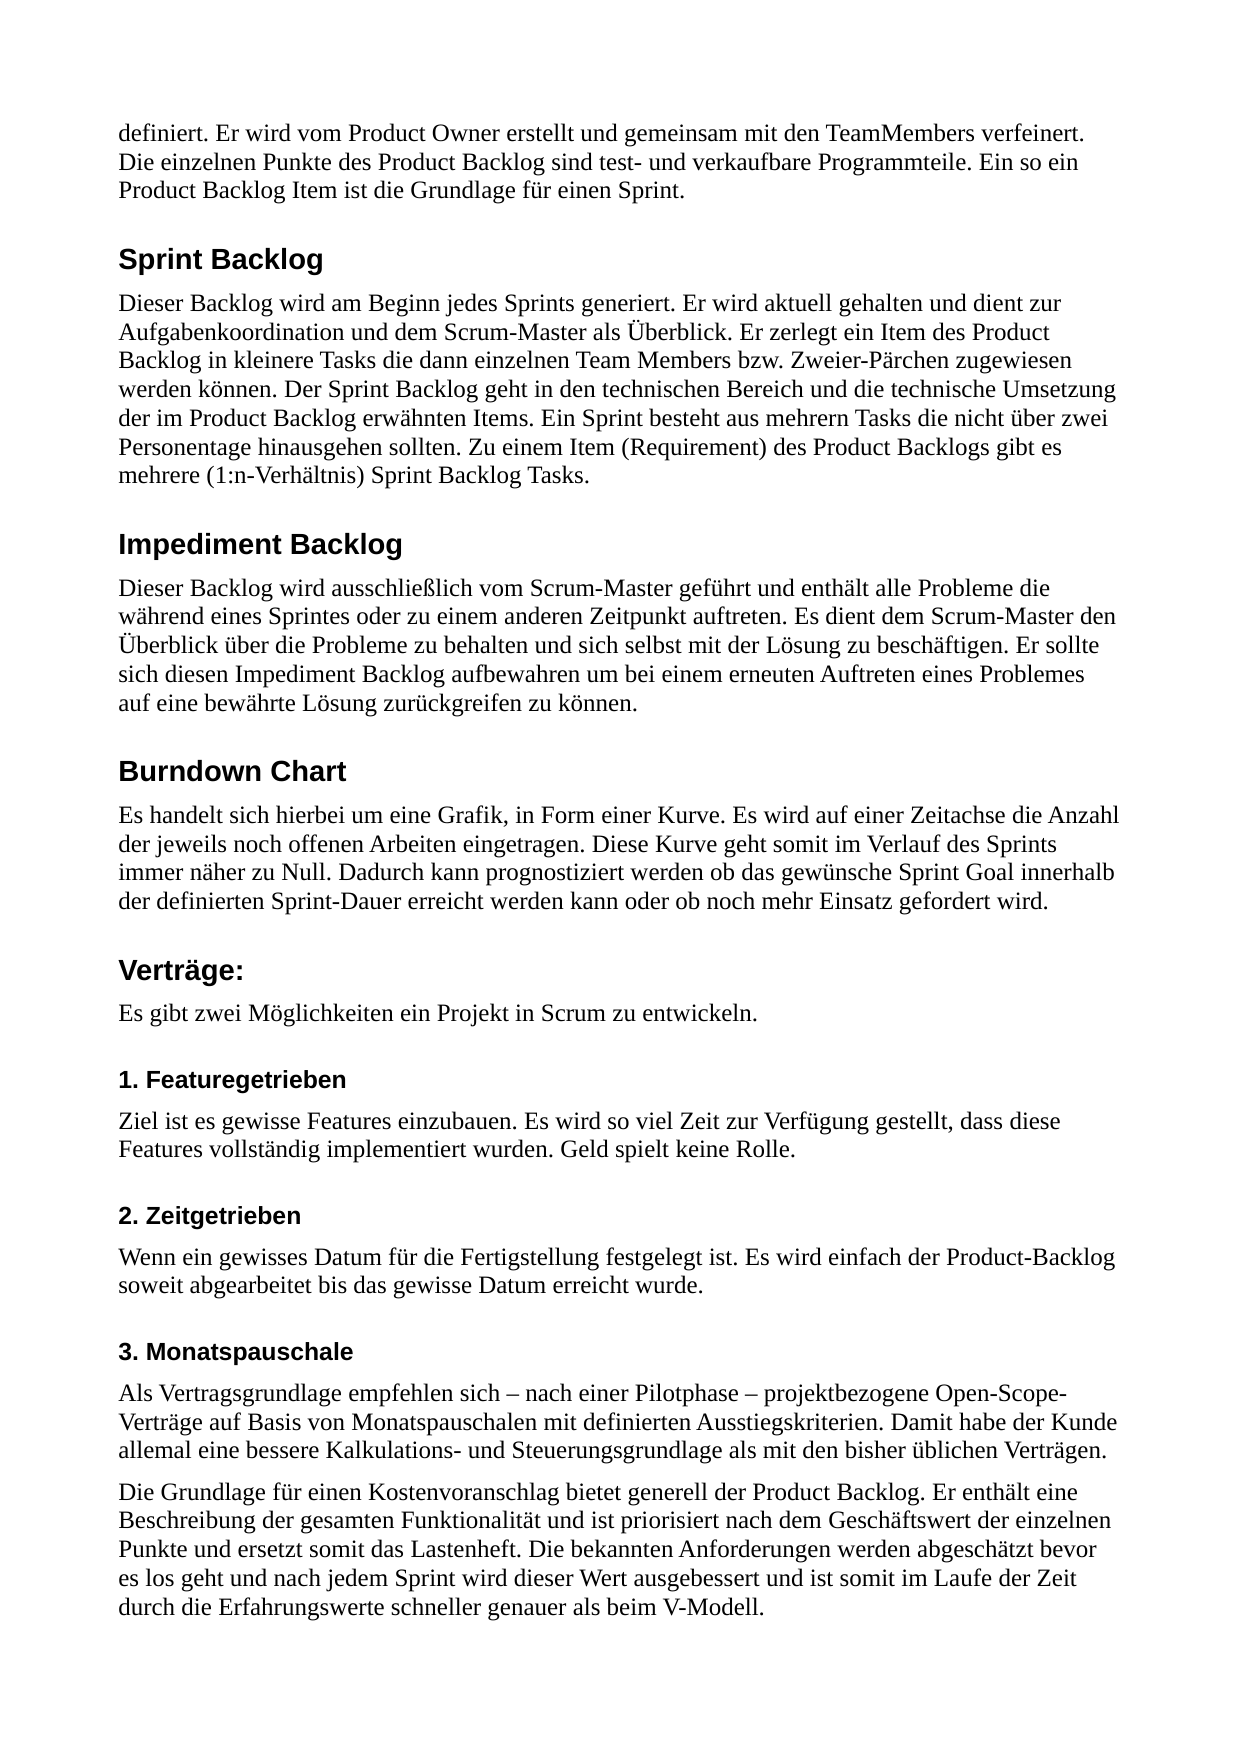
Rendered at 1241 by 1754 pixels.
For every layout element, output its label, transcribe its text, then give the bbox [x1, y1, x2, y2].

subtitle 1. Featuregetrieben [118, 1065, 1122, 1093]
subtitle Sprint Backlog [118, 242, 1122, 275]
text Wenn ein gewisses Datum für die Fertigstellung festgelegt ist. Es wird einfach der Product-Backlog soweit abgearbeitet bis das gewisse Datum erreicht wurde. [118, 1242, 1122, 1299]
text Die Grundlage für einen Kostenvoranschlag bietet generell der Product Backlog. Er enthält eine Beschreibung der gesamten Funktionalität und ist priorisiert nach dem Geschäftswert der einzelnen Punkte und ersetzt somit das Lastenheft. Die bekannten Anforderungen werden abgeschätzt bevor es los geht und nach jedem Sprint wird dieser Wert ausgebessert und ist somit im Laufe der Zeit durch die Erfahrungswerte schneller genauer als beim V-Modell. [118, 1477, 1122, 1620]
text Dieser Backlog wird ausschließlich vom Scrum-Master geführt und enthält alle Probleme die während eines Sprintes oder zu einem anderen Zeitpunkt auftreten. Es dient dem Scrum-Master den Überblick über die Probleme zu behalten und sich selbst mit der Lösung zu beschäftigen. Er sollte sich diesen Impediment Backlog aufbewahren um bei einem erneuten Auftreten eines Problemes auf eine bewährte Lösung zurückgreifen zu können. [118, 573, 1122, 716]
subtitle Verträge: [118, 952, 1122, 986]
text Ziel ist es gewisse Features einzubauen. Es wird so viel Zeit zur Verfügung gestellt, dass diese Features vollständig implementiert wurden. Geld spielt keine Rolle. [118, 1106, 1122, 1163]
subtitle 2. Zeitgetrieben [118, 1201, 1122, 1229]
subtitle Burndown Chart [118, 754, 1122, 787]
text definiert. Er wird vom Product Owner erstellt und gemeinsam mit den TeamMembers verfeinert. Die einzelnen Punkte des Product Backlog sind test- und verkaufbare Programmteile. Ein so ein Product Backlog Item ist die Grundlage für einen Sprint. [118, 118, 1122, 204]
subtitle Impediment Backlog [118, 527, 1122, 560]
text Dieser Backlog wird am Beginn jedes Sprints generiert. Er wird aktuell gehalten und dient zur Aufgabenkoordination und dem Scrum-Master als Überblick. Er zerlegt ein Item des Product Backlog in kleinere Tasks die dann einzelnen Team Members bzw. Zweier-Pärchen zugewiesen werden können. Der Sprint Backlog geht in den technischen Bereich und die technische Umsetzung der im Product Backlog erwähnten Items. Ein Sprint besteht aus mehrern Tasks die nicht über zwei Personentage hinausgehen sollten. Zu einem Item (Requirement) des Product Backlogs gibt es mehrere (1:n-Verhältnis) Sprint Backlog Tasks. [118, 288, 1122, 489]
subtitle 3. Monatspauschale [118, 1337, 1122, 1365]
text Es handelt sich hierbei um eine Grafik, in Form einer Kurve. Es wird auf einer Zeitachse die Anzahl der jeweils noch offenen Arbeiten eingetragen. Diese Kurve geht somit im Verlauf des Sprints immer näher zu Null. Dadurch kann prognostiziert werden ob das gewünsche Sprint Goal innerhalb der definierten Sprint-Dauer erreicht werden kann oder ob noch mehr Einsatz gefordert wird. [118, 800, 1122, 915]
text Es gibt zwei Möglichkeiten ein Projekt in Scrum zu entwickeln. [118, 998, 1122, 1027]
text Als Vertragsgrundlage empfehlen sich – nach einer Pilotphase – projektbezogene Open-Scope-Verträge auf Basis von Monatspauschalen mit definierten Ausstiegskriterien. Damit habe der Kunde allemal eine bessere Kalkulations- und Steuerungsgrundlage als mit den bisher üblichen Verträgen. [118, 1378, 1122, 1464]
